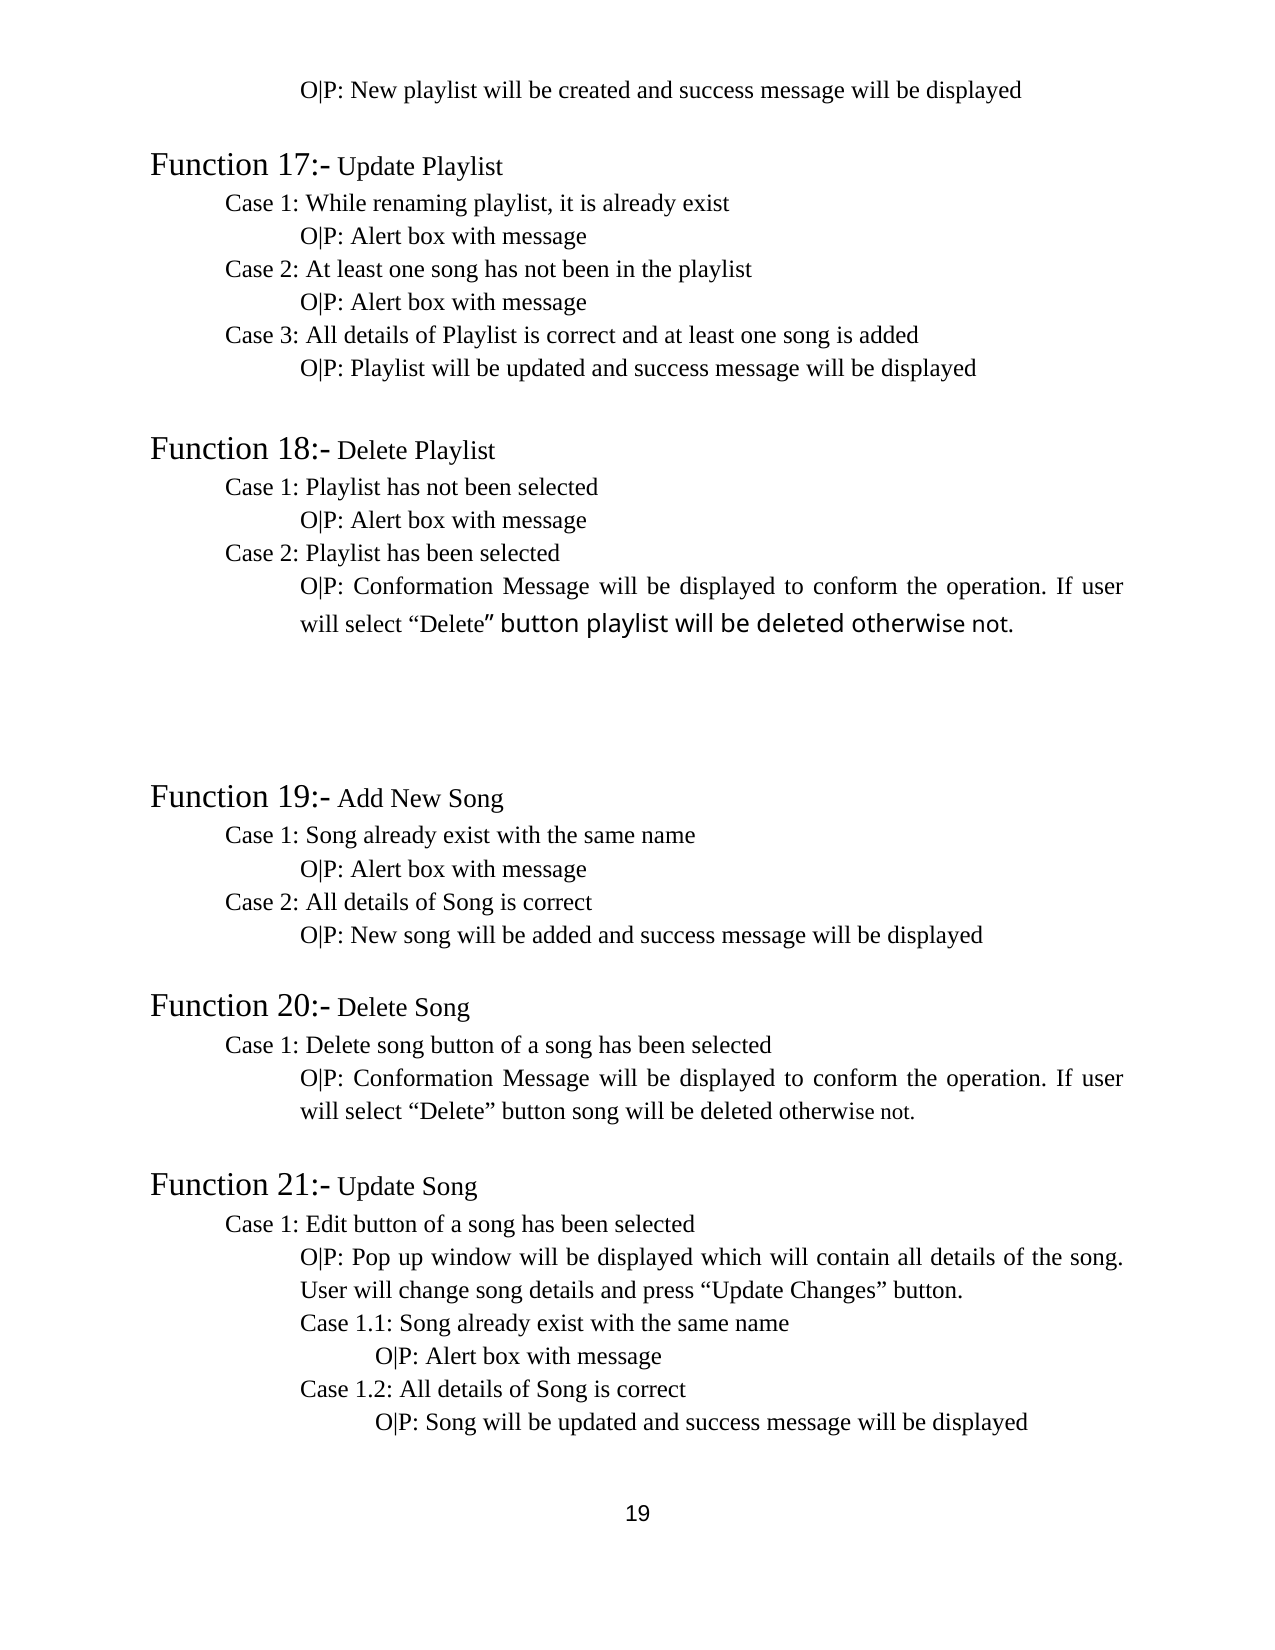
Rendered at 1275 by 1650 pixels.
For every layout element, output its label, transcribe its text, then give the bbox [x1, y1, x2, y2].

text O|P: Alert box with message [225, 1341, 1125, 1369]
text Case 1: Edit button of a song has been selected [225, 1209, 1125, 1237]
text O|P: Alert box with message [225, 854, 1125, 882]
text O|P: Alert box with message [225, 505, 1125, 534]
text O|P: Conformation Message will be displayed to conform the operation. If user will select “Delete” button song will be deleted otherwise not. [300, 1063, 1125, 1124]
text Case 2: At least one song has not been in the playlist [225, 254, 1125, 283]
text Function 18:- Delete Playlist [150, 428, 1125, 467]
text Function 20:- Delete Song [150, 986, 1125, 1024]
text O|P: Pop up window will be displayed which will contain all details of the song. User will change song details and press “Update Changes” button. [300, 1242, 1125, 1303]
text Case 1: Song already exist with the same name [225, 821, 1125, 849]
text Function 21:- Update Song [150, 1164, 1125, 1203]
text O|P: Playlist will be updated and success message will be displayed [225, 353, 1125, 382]
text Case 1.2: All details of Song is correct [225, 1374, 1125, 1402]
text Case 1: Delete song button of a song has been selected [225, 1030, 1125, 1058]
text Case 1: Playlist has not been selected [225, 472, 1125, 501]
text O|P: New song will be added and success message will be displayed [150, 920, 1125, 948]
text O|P: New playlist will be created and success message will be displayed [225, 75, 1125, 104]
text Function 19:- Add New Song [150, 777, 1125, 815]
text O|P: Alert box with message [225, 221, 1125, 249]
text O|P: Conformation Message will be displayed to conform the operation. If user will select “Delete” button playlist will be deleted otherwise not. [300, 571, 1125, 639]
text Function 17:- Update Playlist [150, 144, 1125, 182]
text O|P: Alert box with message [225, 287, 1125, 316]
text Case 1: While renaming playlist, it is already exist [225, 188, 1125, 217]
text O|P: Song will be updated and success message will be displayed [300, 1407, 1125, 1436]
text Case 2: Playlist has been selected [225, 538, 1125, 567]
text Case 2: All details of Song is correct [225, 887, 1125, 915]
text Case 1.1: Song already exist with the same name [225, 1308, 1125, 1336]
text Case 3: All details of Playlist is correct and at least one song is added [225, 320, 1125, 349]
